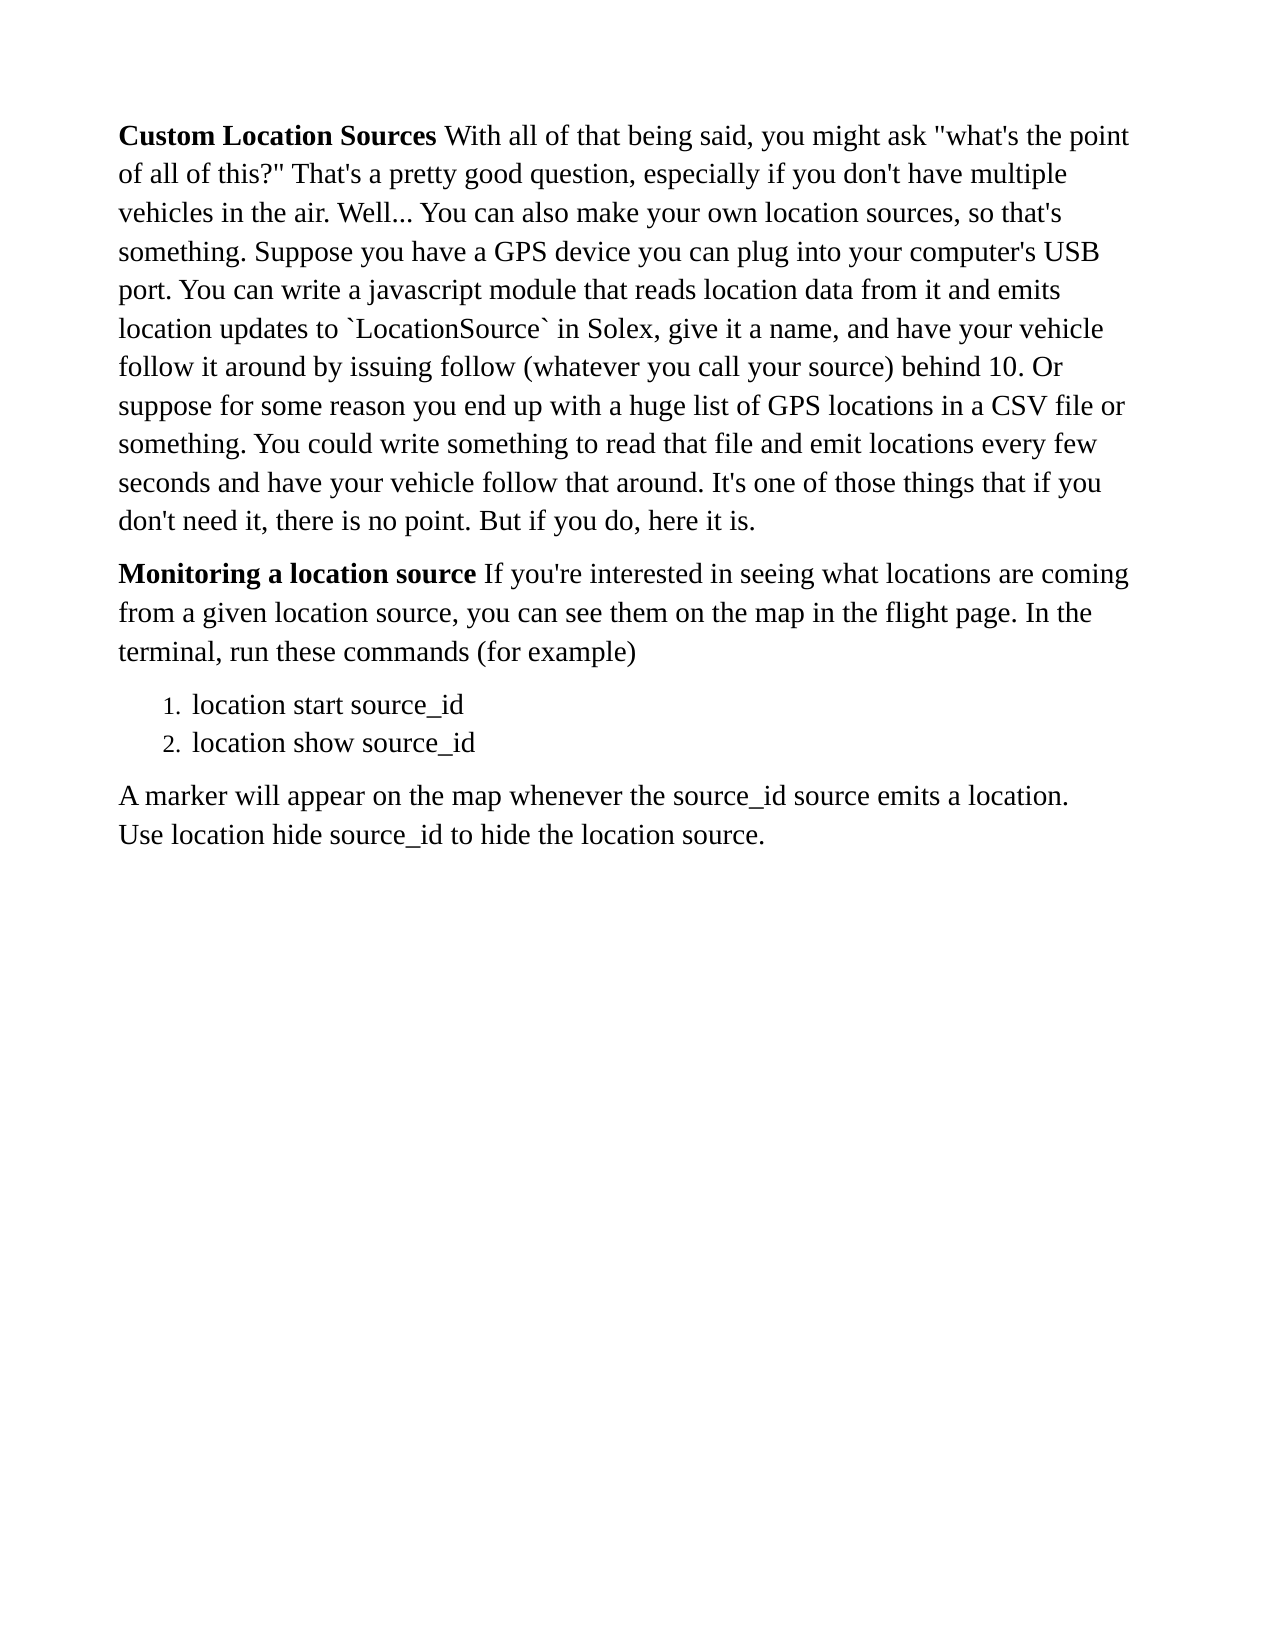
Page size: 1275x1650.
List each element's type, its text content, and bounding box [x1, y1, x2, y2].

text Custom Location Sources With all of that being said, you might ask "what's the point of all of this?" That's a pretty good question, especially if you don't have multiple vehicles in the air. Well... You can also make your own location sources, so that's something. Suppose you have a GPS device you can plug into your computer's USB port. You can write a javascript module that reads location data from it and emits location updates to `LocationSource` in Solex, give it a name, and have your vehicle follow it around by issuing follow (whatever you call your source) behind 10. Or suppose for some reason you end up with a huge list of GPS locations in a CSV file or something. You could write something to read that file and emit locations every few seconds and have your vehicle follow that around. It's one of those things that if you don't need it, there is no point. But if you do, here it is. [118, 118, 1157, 537]
list location start source_id [162, 687, 1157, 720]
list location show source_id [162, 725, 1157, 759]
text Monitoring a location source If you're interested in seeing what locations are coming from a given location source, you can see them on the map in the flight page. In the terminal, run these commands (for example) [118, 557, 1157, 667]
text A marker will appear on the map whenever the source_id source emits a location. Use location hide source_id to hide the location source. [118, 778, 1157, 851]
